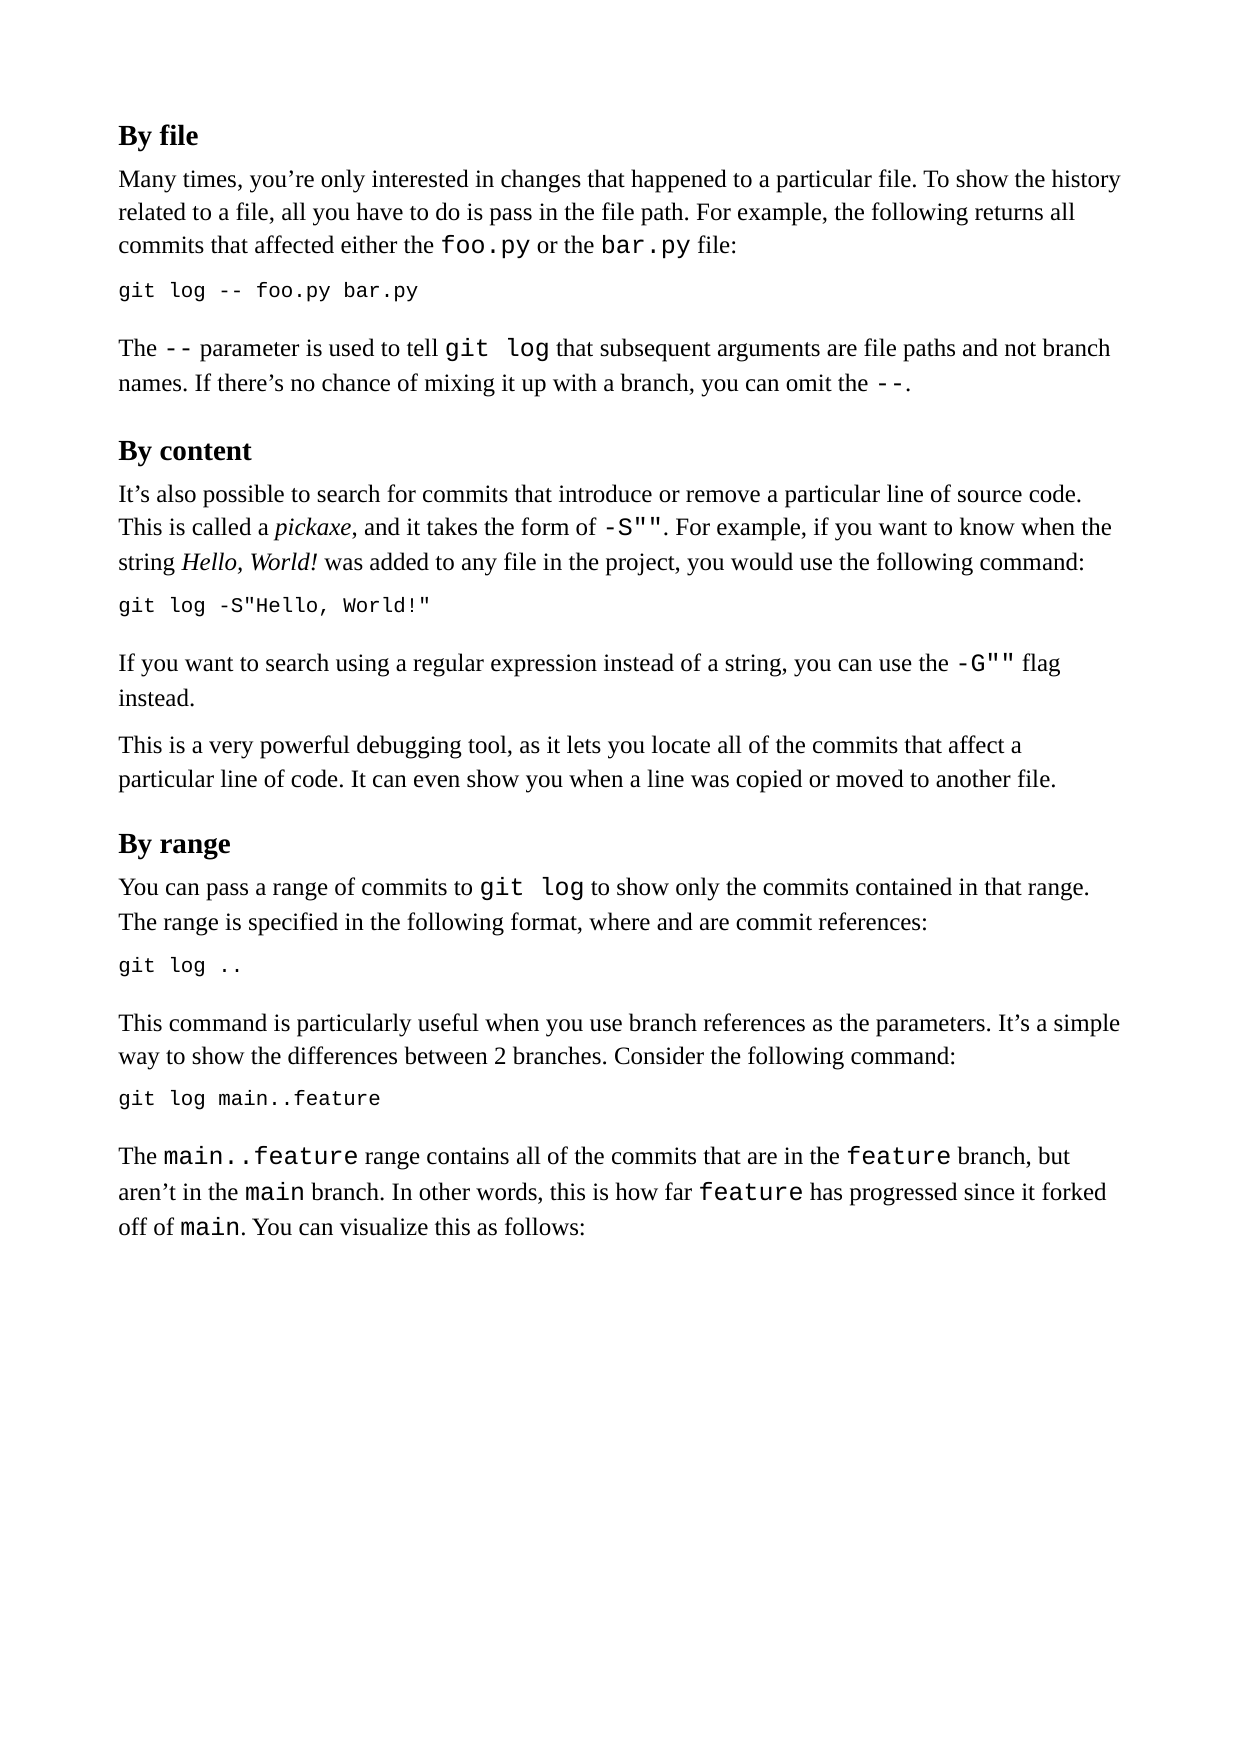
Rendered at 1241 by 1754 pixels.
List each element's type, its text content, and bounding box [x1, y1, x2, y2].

text The -- parameter is used to tell git log that subsequent arguments are file paths and not branch names. If there’s no chance of mixing it up with a branch, you can omit the --. [118, 333, 1122, 399]
text git log .. [118, 954, 1122, 978]
text If you want to search using a regular expression instead of a string, you can use the -G"" flag instead. [118, 648, 1122, 712]
text You can pass a range of commits to git log to show only the commits contained in that range. The range is specified in the following format, where and are commit references: [118, 872, 1122, 936]
text This is a very powerful debugging tool, as it lets you locate all of the commits that affect a particular line of code. It can even show you when a line was copied or moved to another file. [118, 731, 1122, 792]
text git log -S"Hello, World!" [118, 595, 1122, 618]
text This command is particularly useful when you use branch references as the parameters. It’s a simple way to show the differences between 2 branches. Consider the following command: [118, 1008, 1122, 1069]
text It’s also possible to search for commits that introduce or remove a particular line of source code. This is called a pickaxe, and it takes the form of -S"". For example, if you want to know when the string Hello, World! was added to any file in the project, you would use the following command: [118, 479, 1122, 576]
text git log main..feature [118, 1088, 1122, 1112]
subtitle By range [118, 826, 1122, 859]
text Many times, you’re only interested in changes that happened to a particular file. To show the history related to a file, all you have to do is pass in the file path. For example, the following returns all commits that affected either the foo.py or the bar.py file: [118, 164, 1122, 261]
text The main..feature range contains all of the commits that are in the feature branch, but aren’t in the main branch. In other words, this is how far feature has progressed since it forked off of main. You can visualize this as follows: [118, 1141, 1122, 1242]
text git log -- foo.py bar.py [118, 280, 1122, 304]
subtitle By file [118, 118, 1122, 152]
subtitle By content [118, 433, 1122, 467]
